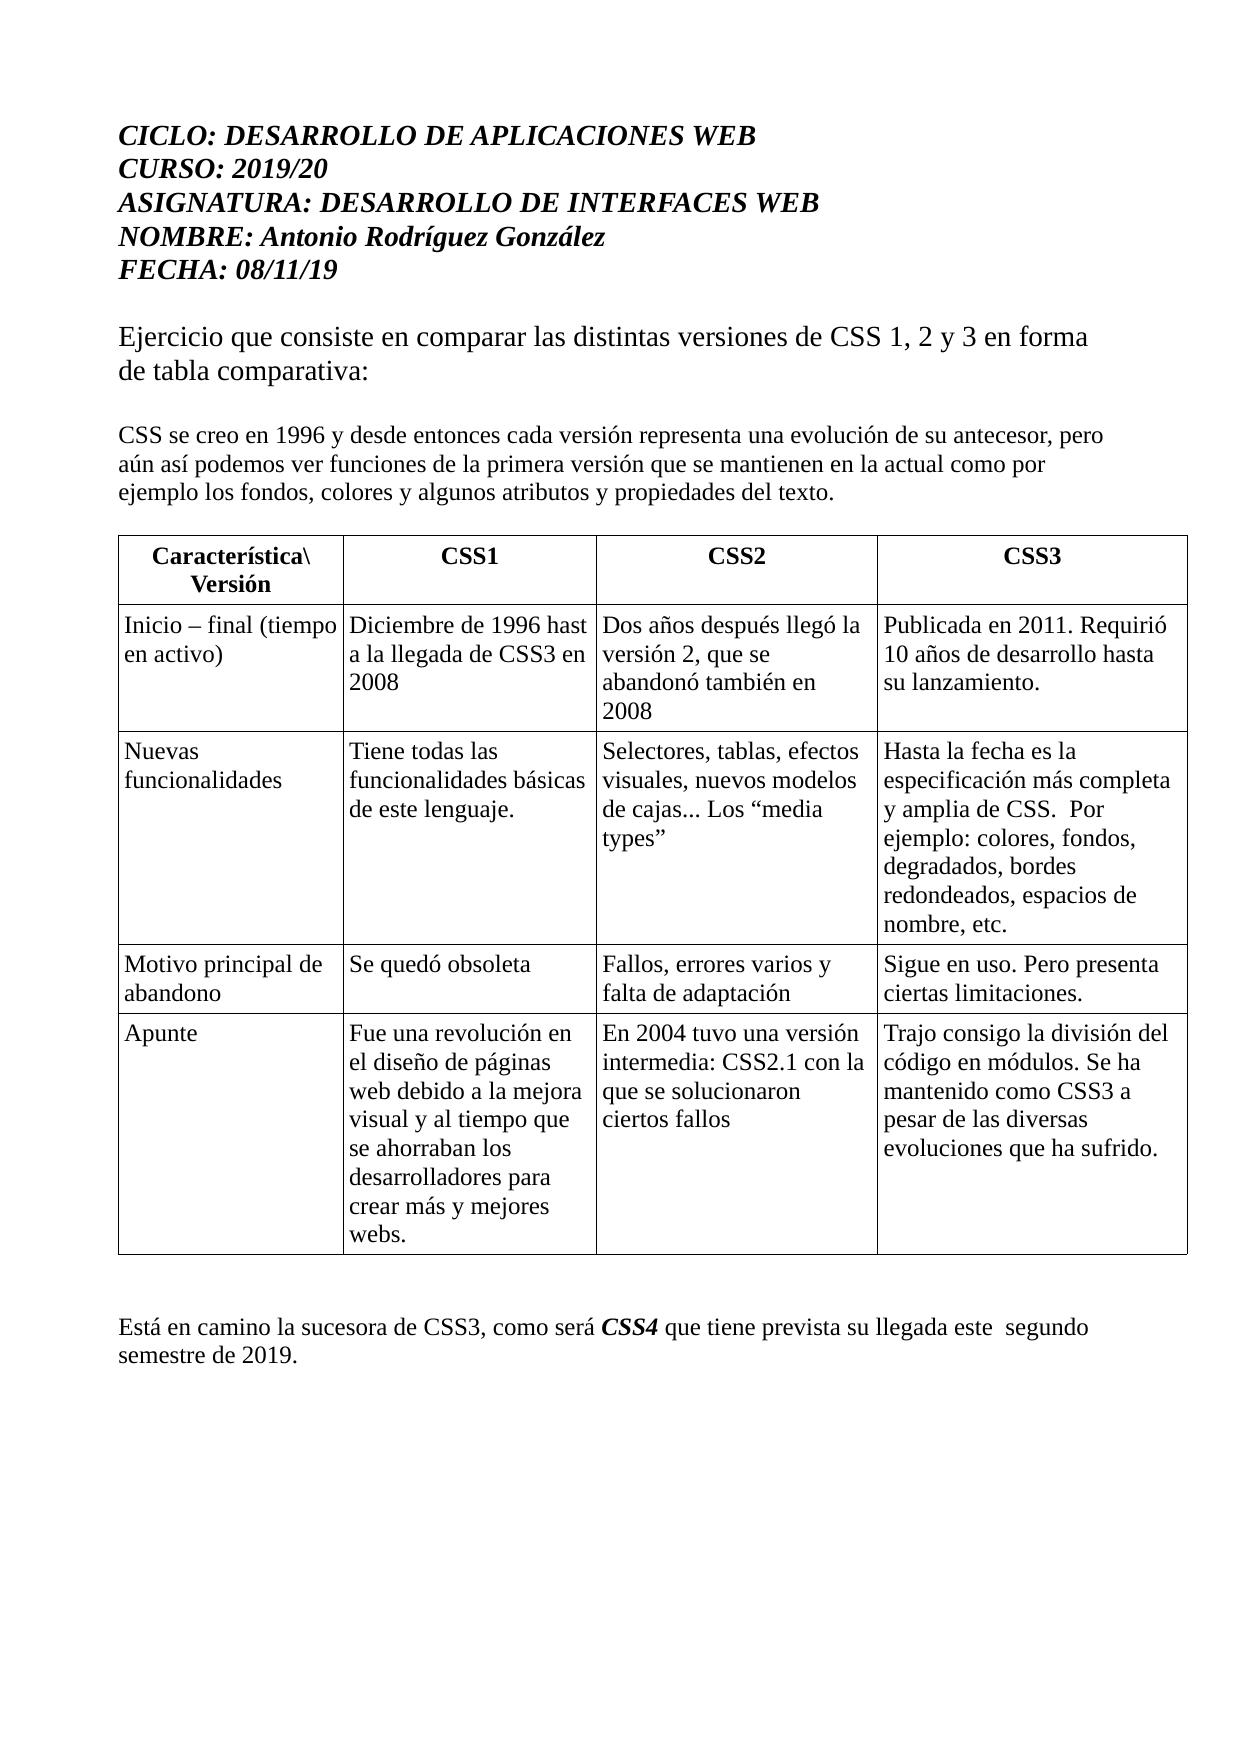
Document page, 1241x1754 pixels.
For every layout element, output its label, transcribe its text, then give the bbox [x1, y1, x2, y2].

table_cell Selectores, tablas, efectos visuales, nuevos modelos de cajas... Los “media types” [597, 732, 877, 943]
text FECHA: 08/11/19 [118, 252, 1122, 286]
table_cell Publicada en 2011. Requirió 10 años de desarrollo hasta su lanzamiento. [878, 605, 1187, 731]
table_cell Diciembre de 1996 hast a la llegada de CSS3 en 2008 [344, 605, 596, 731]
table_cell Inicio – final (tiempo en activo) [119, 605, 343, 731]
table_cell Nuevas funcionalidades [119, 732, 343, 943]
text CICLO: DESARROLLO DE APLICACIONES WEB [118, 118, 1122, 152]
table_header CSS2 [597, 536, 877, 604]
table_cell Sigue en uso. Pero presenta ciertas limitaciones. [878, 945, 1187, 1012]
table_cell Tiene todas las funcionalidades básicas de este lenguaje. [344, 732, 596, 943]
text CURSO: 2019/20 [118, 152, 1122, 185]
text Está en camino la sucesora de CSS3, como será CSS4 que tiene prevista su llegada este segundo semestre de 2019. [118, 1312, 1122, 1369]
table_cell Hasta la fecha es la especificación más completa y amplia de CSS. Por ejemplo: colores, fondos, degradados, bordes redondeados, espacios de nombre, etc. [878, 732, 1187, 943]
table_header CSS3 [878, 536, 1187, 604]
table_header Característica\Versión [119, 536, 343, 604]
table_cell En 2004 tuvo una versión intermedia: CSS2.1 con la que se solucionaron ciertos fallos [597, 1014, 877, 1254]
table_cell Se quedó obsoleta [344, 945, 596, 1012]
table_cell Fallos, errores varios y falta de adaptación [597, 945, 877, 1012]
text CSS se creo en 1996 y desde entonces cada versión representa una evolución de su antecesor, pero aún así podemos ver funciones de la primera versión que se mantienen en la actual como por ejemplo los fondos, colores y algunos atributos y propiedades del texto. [118, 420, 1122, 506]
table_cell Trajo consigo la división del código en módulos. Se ha mantenido como CSS3 a pesar de las diversas evoluciones que ha sufrido. [878, 1014, 1187, 1254]
text Ejercicio que consiste en comparar las distintas versiones de CSS 1, 2 y 3 en forma de tabla comparativa: [118, 319, 1122, 386]
table_cell Fue una revolución en el diseño de páginas web debido a la mejora visual y al tiempo que se ahorraban los desarrolladores para crear más y mejores webs. [344, 1014, 596, 1254]
table_cell Motivo principal de abandono [119, 945, 343, 1012]
text ASIGNATURA: DESARROLLO DE INTERFACES WEB [118, 185, 1122, 219]
table_cell Apunte [119, 1014, 343, 1254]
table_header CSS1 [344, 536, 596, 604]
text NOMBRE: Antonio Rodríguez González [118, 219, 1122, 252]
table_cell Dos años después llegó la versión 2, que se abandonó también en 2008 [597, 605, 877, 731]
